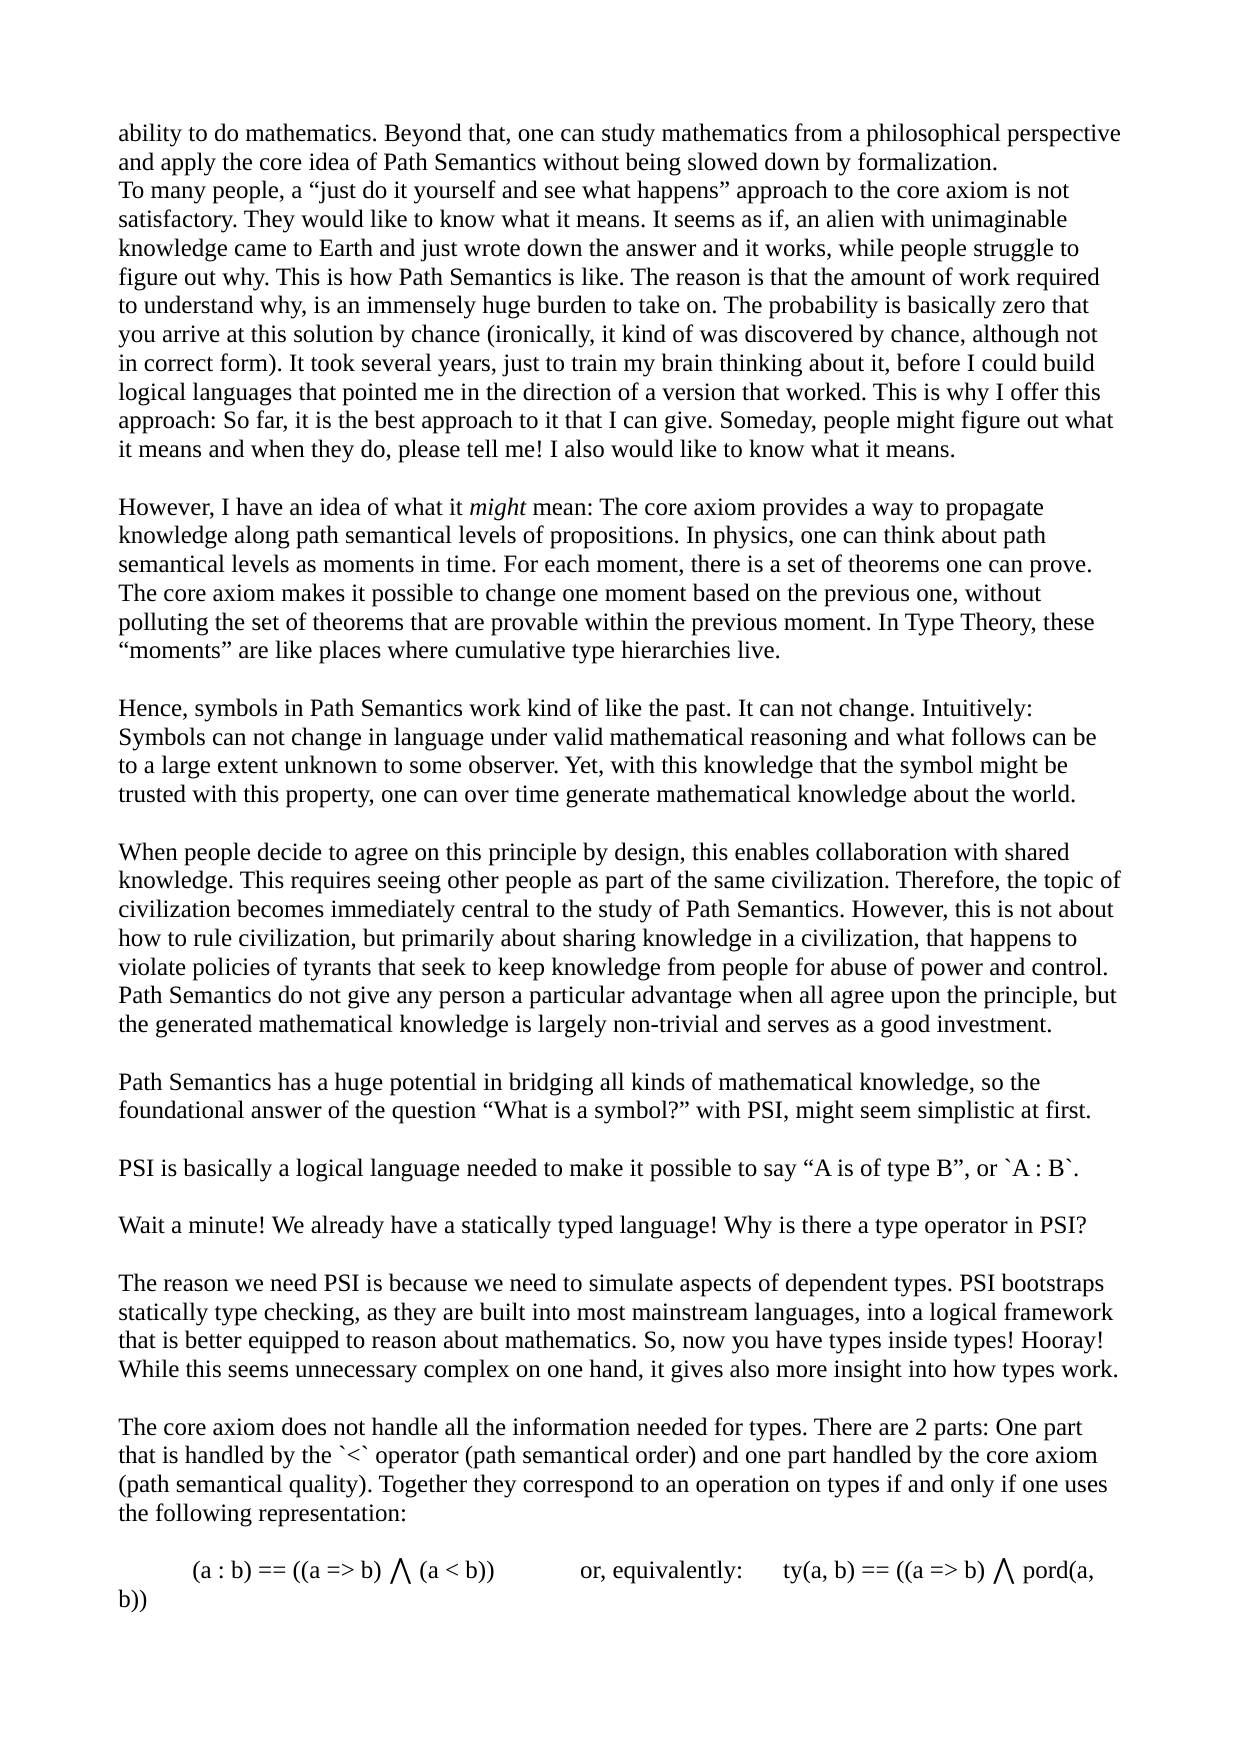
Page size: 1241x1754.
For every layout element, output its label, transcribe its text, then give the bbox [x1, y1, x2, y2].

text However, I have an idea of what it might mean: The core axiom provides a way to propagate knowledge along path semantical levels of propositions. In physics, one can think about path semantical levels as moments in time. For each moment, there is a set of theorems one can prove. The core axiom makes it possible to change one moment based on the previous one, without polluting the set of theorems that are provable within the previous moment. In Type Theory, these “moments” are like places where cumulative type hierarchies live. [118, 492, 1122, 664]
text (a : b) == ((a => b) ⋀ (a < b)) or, equivalently: ty(a, b) == ((a => b) ⋀ pord(a, b)) [118, 1556, 1122, 1613]
text The core axiom does not handle all the information needed for types. There are 2 parts: One part that is handled by the `<` operator (path semantical order) and one part handled by the core axiom (path semantical quality). Together they correspond to an operation on types if and only if one uses the following representation: [118, 1412, 1122, 1527]
text Path Semantics has a huge potential in bridging all kinds of mathematical knowledge, so the foundational answer of the question “What is a symbol?” with PSI, might seem simplistic at first. [118, 1067, 1122, 1124]
text Hence, symbols in Path Semantics work kind of like the past. It can not change. Intuitively: Symbols can not change in language under valid mathematical reasoning and what follows can be to a large extent unknown to some observer. Yet, with this knowledge that the symbol might be trusted with this property, one can over time generate mathematical knowledge about the world. [118, 693, 1122, 808]
text The reason we need PSI is because we need to simulate aspects of dependent types. PSI bootstraps statically type checking, as they are built into most mainstream languages, into a logical framework that is better equipped to reason about mathematics. So, now you have types inside types! Hooray! While this seems unnecessary complex on one hand, it gives also more insight into how types work. [118, 1268, 1122, 1383]
text ability to do mathematics. Beyond that, one can study mathematics from a philosophical perspective and apply the core idea of Path Semantics without being slowed down by formalization. [118, 118, 1122, 176]
text When people decide to agree on this principle by design, this enables collaboration with shared knowledge. This requires seeing other people as part of the same civilization. Therefore, the topic of civilization becomes immediately central to the study of Path Semantics. However, this is not about how to rule civilization, but primarily about sharing knowledge in a civilization, that happens to violate policies of tyrants that seek to keep knowledge from people for abuse of power and control. Path Semantics do not give any person a particular advantage when all agree upon the principle, but the generated mathematical knowledge is largely non-trivial and serves as a good investment. [118, 837, 1122, 1038]
text PSI is basically a logical language needed to make it possible to say “A is of type B”, or `A : B`. [118, 1153, 1122, 1182]
text To many people, a “just do it yourself and see what happens” approach to the core axiom is not satisfactory. They would like to know what it means. It seems as if, an alien with unimaginable knowledge came to Earth and just wrote down the answer and it works, while people struggle to figure out why. This is how Path Semantics is like. The reason is that the amount of work required to understand why, is an immensely huge burden to take on. The probability is basically zero that you arrive at this solution by chance (ironically, it kind of was discovered by chance, although not in correct form). It took several years, just to train my brain thinking about it, before I could build logical languages that pointed me in the direction of a version that worked. This is why I offer this approach: So far, it is the best approach to it that I can give. Someday, people might figure out what it means and when they do, please tell me! I also would like to know what it means. [118, 176, 1122, 463]
text Wait a minute! We already have a statically typed language! Why is there a type operator in PSI? [118, 1211, 1122, 1239]
